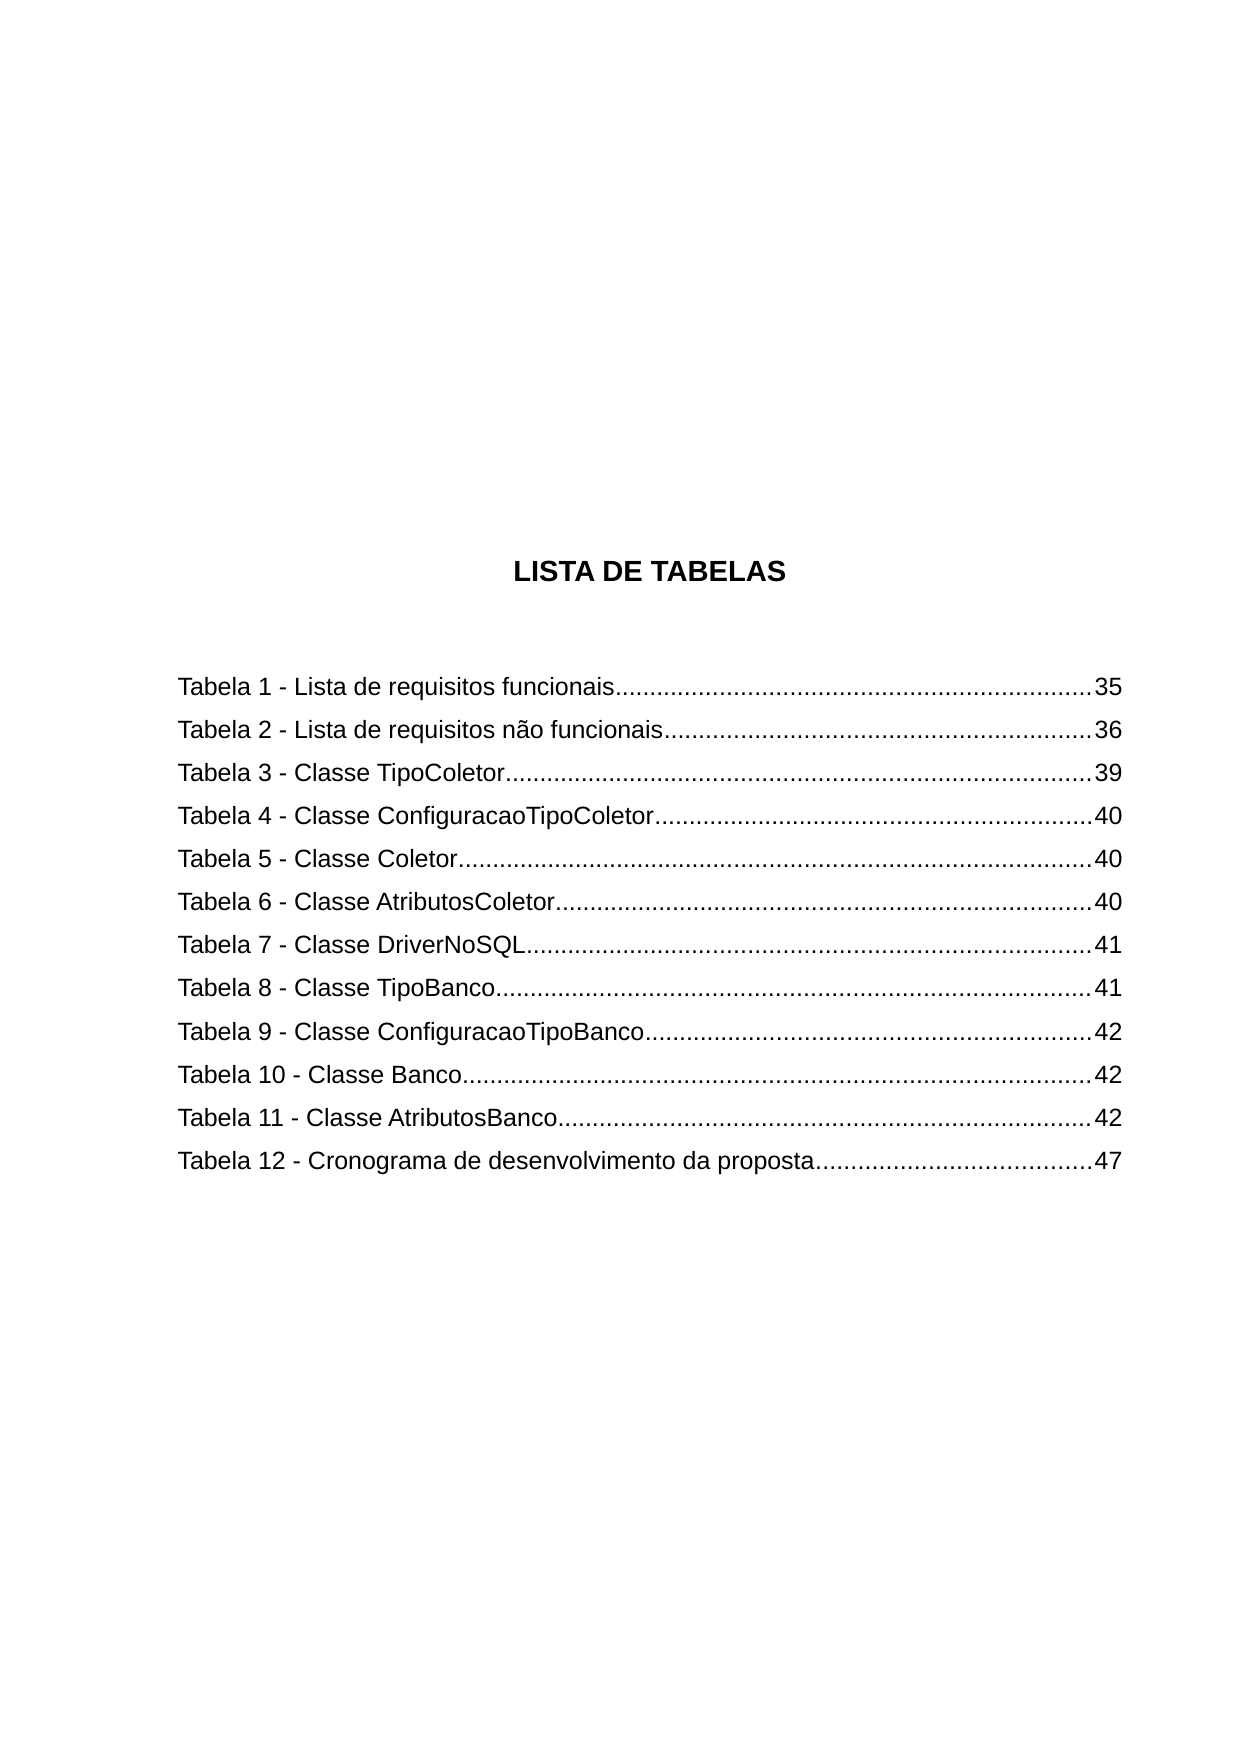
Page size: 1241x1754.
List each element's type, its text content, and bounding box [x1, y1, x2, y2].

text Tabela 4 - Classe ConfiguracaoTipoColetor 40 [177, 801, 1122, 829]
text Tabela 2 - Lista de requisitos não funcionais 36 [177, 714, 1122, 743]
text Tabela 5 - Classe Coletor 40 [177, 844, 1122, 873]
text Tabela 9 - Classe ConfiguracaoTipoBanco 42 [177, 1016, 1122, 1045]
text Tabela 11 - Classe AtributosBanco 42 [177, 1103, 1122, 1131]
text Tabela 3 - Classe TipoColetor 39 [177, 758, 1122, 786]
text Tabela 8 - Classe TipoBanco 41 [177, 973, 1122, 1002]
text Tabela 1 - Lista de requisitos funcionais 35 [177, 671, 1122, 700]
text Tabela 10 - Classe Banco 42 [177, 1059, 1122, 1088]
subtitle LISTA DE TABELAS [177, 554, 1122, 588]
text Tabela 12 - Cronograma de desenvolvimento da proposta 47 [177, 1146, 1122, 1174]
text Tabela 6 - Classe AtributosColetor 40 [177, 887, 1122, 916]
text Tabela 7 - Classe DriverNoSQL 41 [177, 930, 1122, 959]
